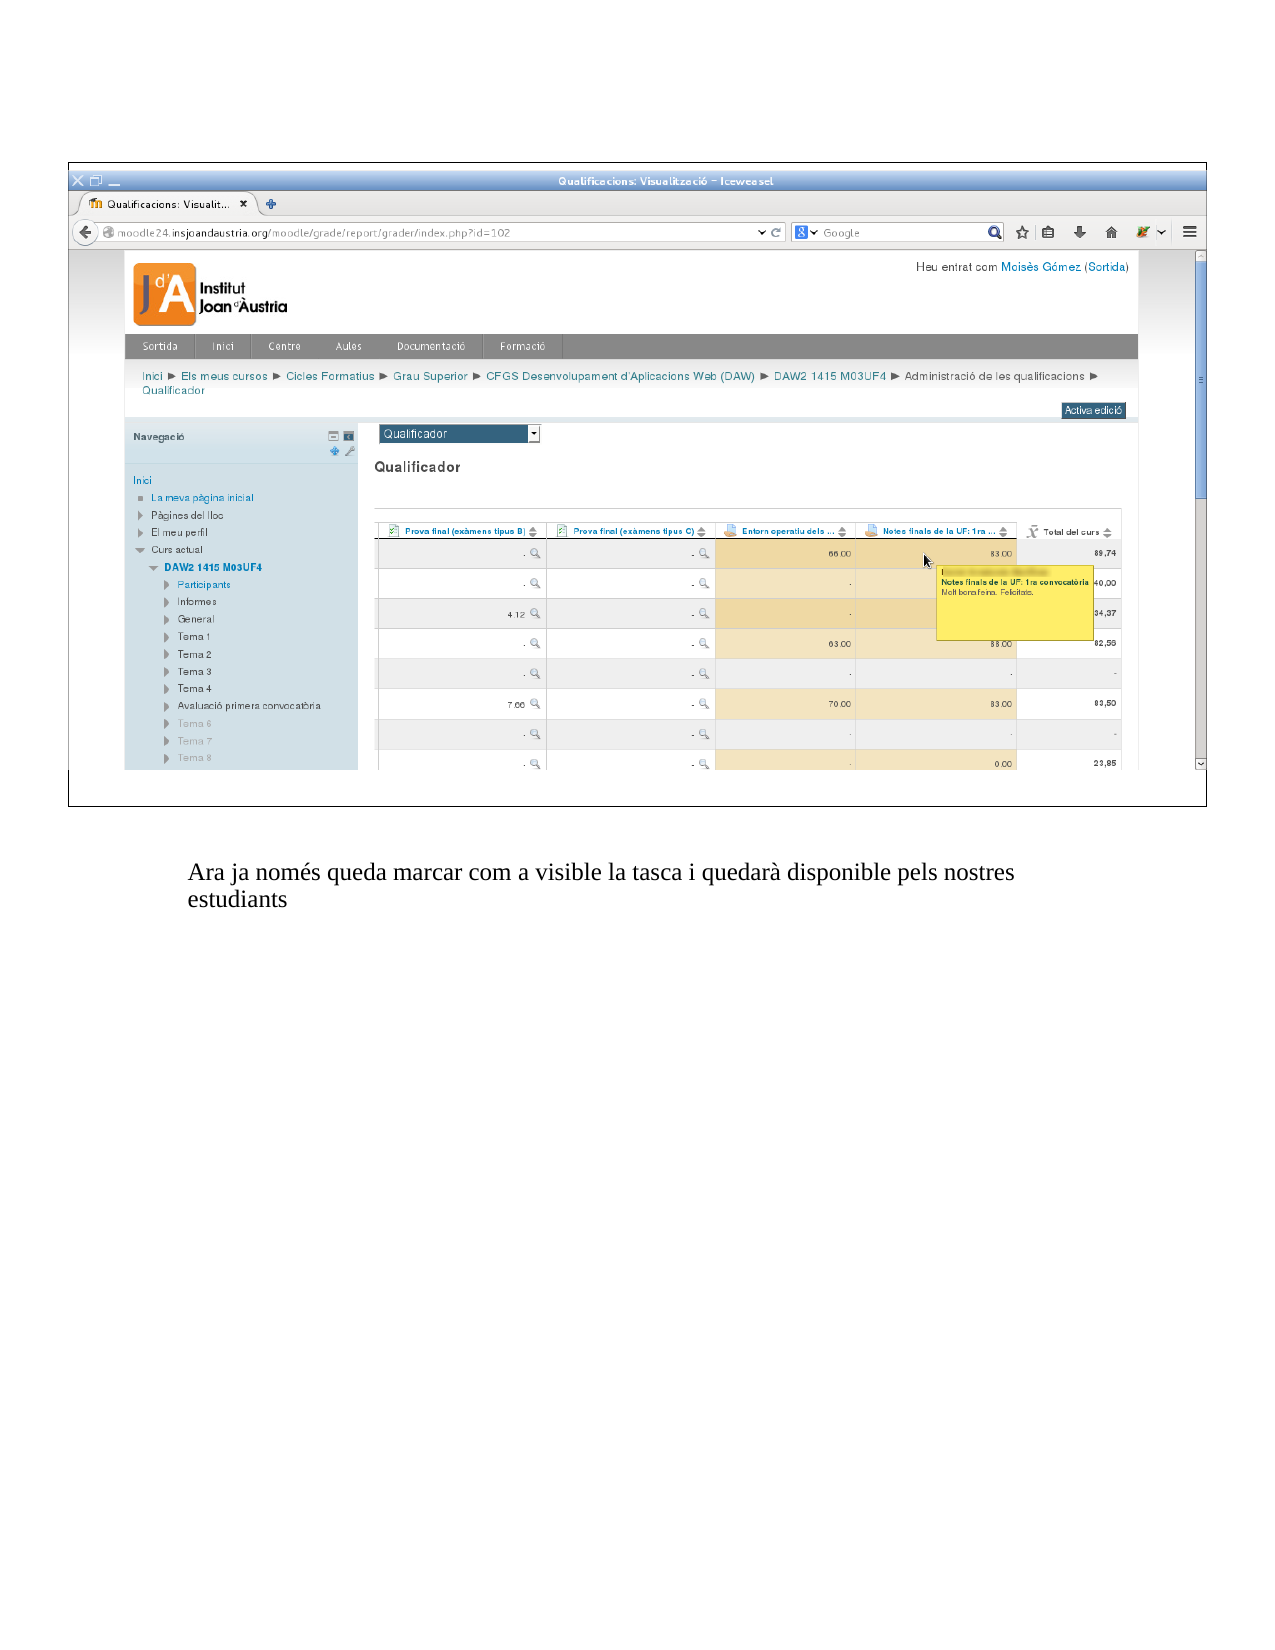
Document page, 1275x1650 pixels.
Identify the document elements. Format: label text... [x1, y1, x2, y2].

text Ara ja només queda marcar com a visible la tasca i quedarà disponible pels nostres estudiants [187, 858, 1087, 913]
picture [68, 170, 1207, 770]
